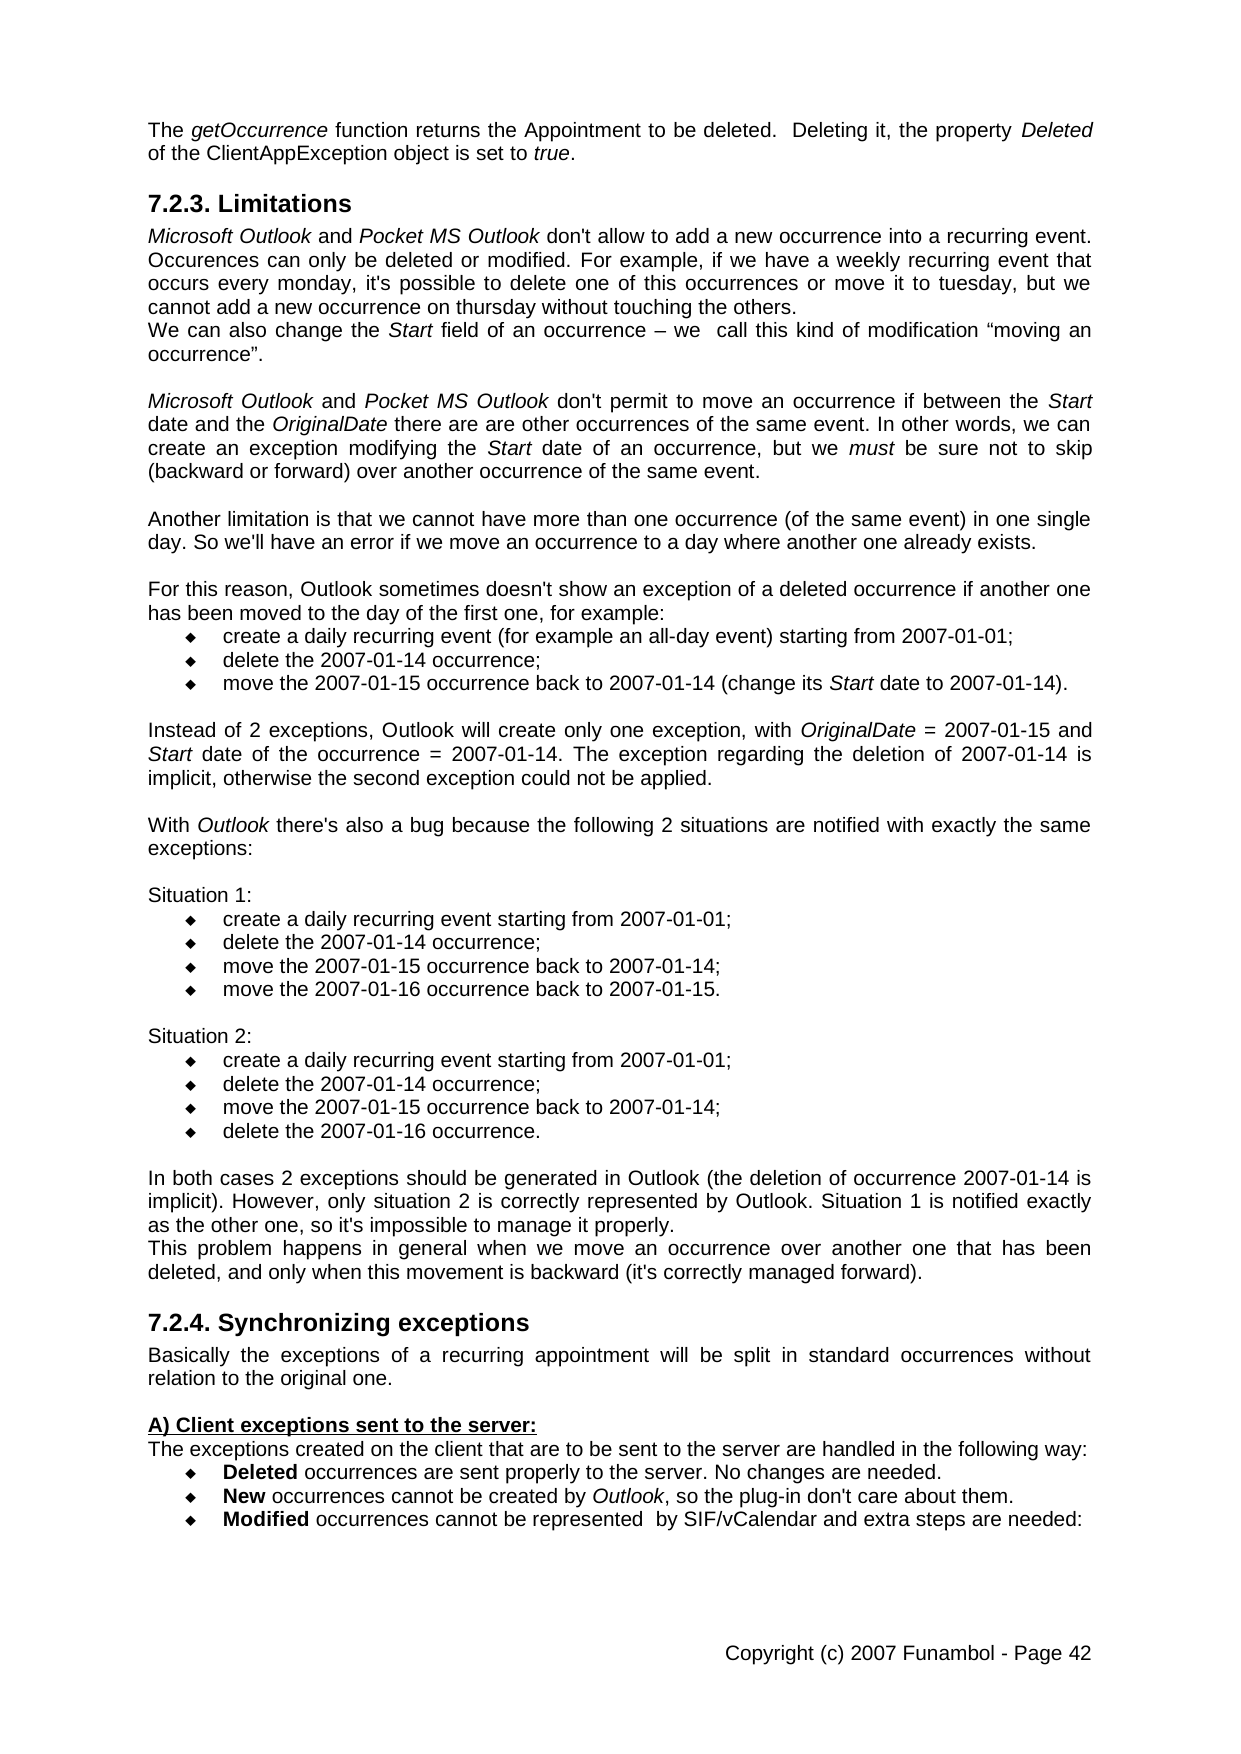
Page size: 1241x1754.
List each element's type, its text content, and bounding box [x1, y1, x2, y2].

text The exceptions created on the client that are to be sent to the server are handled in the following way: [148, 1437, 1093, 1461]
list Modified occurrences cannot be represented by SIF/vCalendar and extra steps are needed: [185, 1508, 1093, 1531]
text We can also change the Start field of an occurrence – we call this kind of modification “moving an occurrence”. [148, 319, 1093, 366]
list move the 2007-01-15 occurrence back to 2007-01-14 (change its Start date to 2007-01-14). [185, 672, 1093, 695]
list create a daily recurring event (for example an all-day event) starting from 2007-01-01; [185, 625, 1093, 648]
list move the 2007-01-15 occurrence back to 2007-01-14; [185, 1096, 1093, 1119]
text This problem happens in general when we move an occurrence over another one that has been deleted, and only when this movement is backward (it's correctly managed forward). [148, 1237, 1093, 1284]
list New occurrences cannot be created by Outlook, so the plug-in don't care about them. [185, 1484, 1093, 1508]
text With Outlook there's also a bug because the following 2 situations are notified with exactly the same exceptions: [148, 813, 1093, 860]
list Deleted occurrences are sent properly to the server. No changes are needed. [185, 1461, 1093, 1484]
subtitle Synchronizing exceptions [148, 1309, 1093, 1337]
text Situation 1: [148, 884, 1093, 907]
text A) Client exceptions sent to the server: [148, 1414, 1093, 1437]
list delete the 2007-01-14 occurrence; [185, 1072, 1093, 1096]
text Microsoft Outlook and Pocket MS Outlook don't allow to add a new occurrence into a recurring event. Occurences can only be deleted or modified. For example, if we have a weekly recurring event that occurs every monday, it's possible to delete one of this occurrences or move it to tuesday, but we cannot add a new occurrence on thursday without touching the others. [148, 224, 1093, 319]
text For this reason, Outlook sometimes doesn't show an exception of a deleted occurrence if another one has been moved to the day of the first one, for example: [148, 578, 1093, 625]
list move the 2007-01-16 occurrence back to 2007-01-15. [185, 978, 1093, 1025]
text The getOccurrence function returns the Appointment to be deleted. Deleting it, the property Deleted of the ClientAppException object is set to true. [148, 118, 1093, 165]
list delete the 2007-01-14 occurrence; [185, 648, 1093, 672]
text Microsoft Outlook and Pocket MS Outlook don't permit to move an occurrence if between the Start date and the OriginalDate there are are other occurrences of the same event. In other words, we can create an exception modifying the Start date of an occurrence, but we must be sure not to skip (backward or forward) over another occurrence of the same event. [148, 389, 1093, 483]
list create a daily recurring event starting from 2007-01-01; [185, 1048, 1093, 1072]
subtitle Limitations [148, 190, 1093, 218]
list create a daily recurring event starting from 2007-01-01; [185, 907, 1093, 931]
list delete the 2007-01-16 occurrence. [185, 1119, 1093, 1143]
list delete the 2007-01-14 occurrence; [185, 931, 1093, 954]
text Situation 2: [148, 1025, 1093, 1048]
text In both cases 2 exceptions should be generated in Outlook (the deletion of occurrence 2007-01-14 is implicit). However, only situation 2 is correctly represented by Outlook. Situation 1 is notified exactly as the other one, so it's impossible to manage it properly. [148, 1166, 1093, 1237]
text Another limitation is that we cannot have more than one occurrence (of the same event) in one single day. So we'll have an error if we move an occurrence to a day where another one already exists. [148, 507, 1093, 554]
list move the 2007-01-15 occurrence back to 2007-01-14; [185, 954, 1093, 978]
text Basically the exceptions of a recurring appointment will be split in standard occurrences without relation to the original one. [148, 1343, 1093, 1390]
text Instead of 2 exceptions, Outlook will create only one exception, with OriginalDate = 2007-01-15 and Start date of the occurrence = 2007-01-14. The exception regarding the deletion of 2007-01-14 is implicit, otherwise the second exception could not be applied. [148, 719, 1093, 789]
